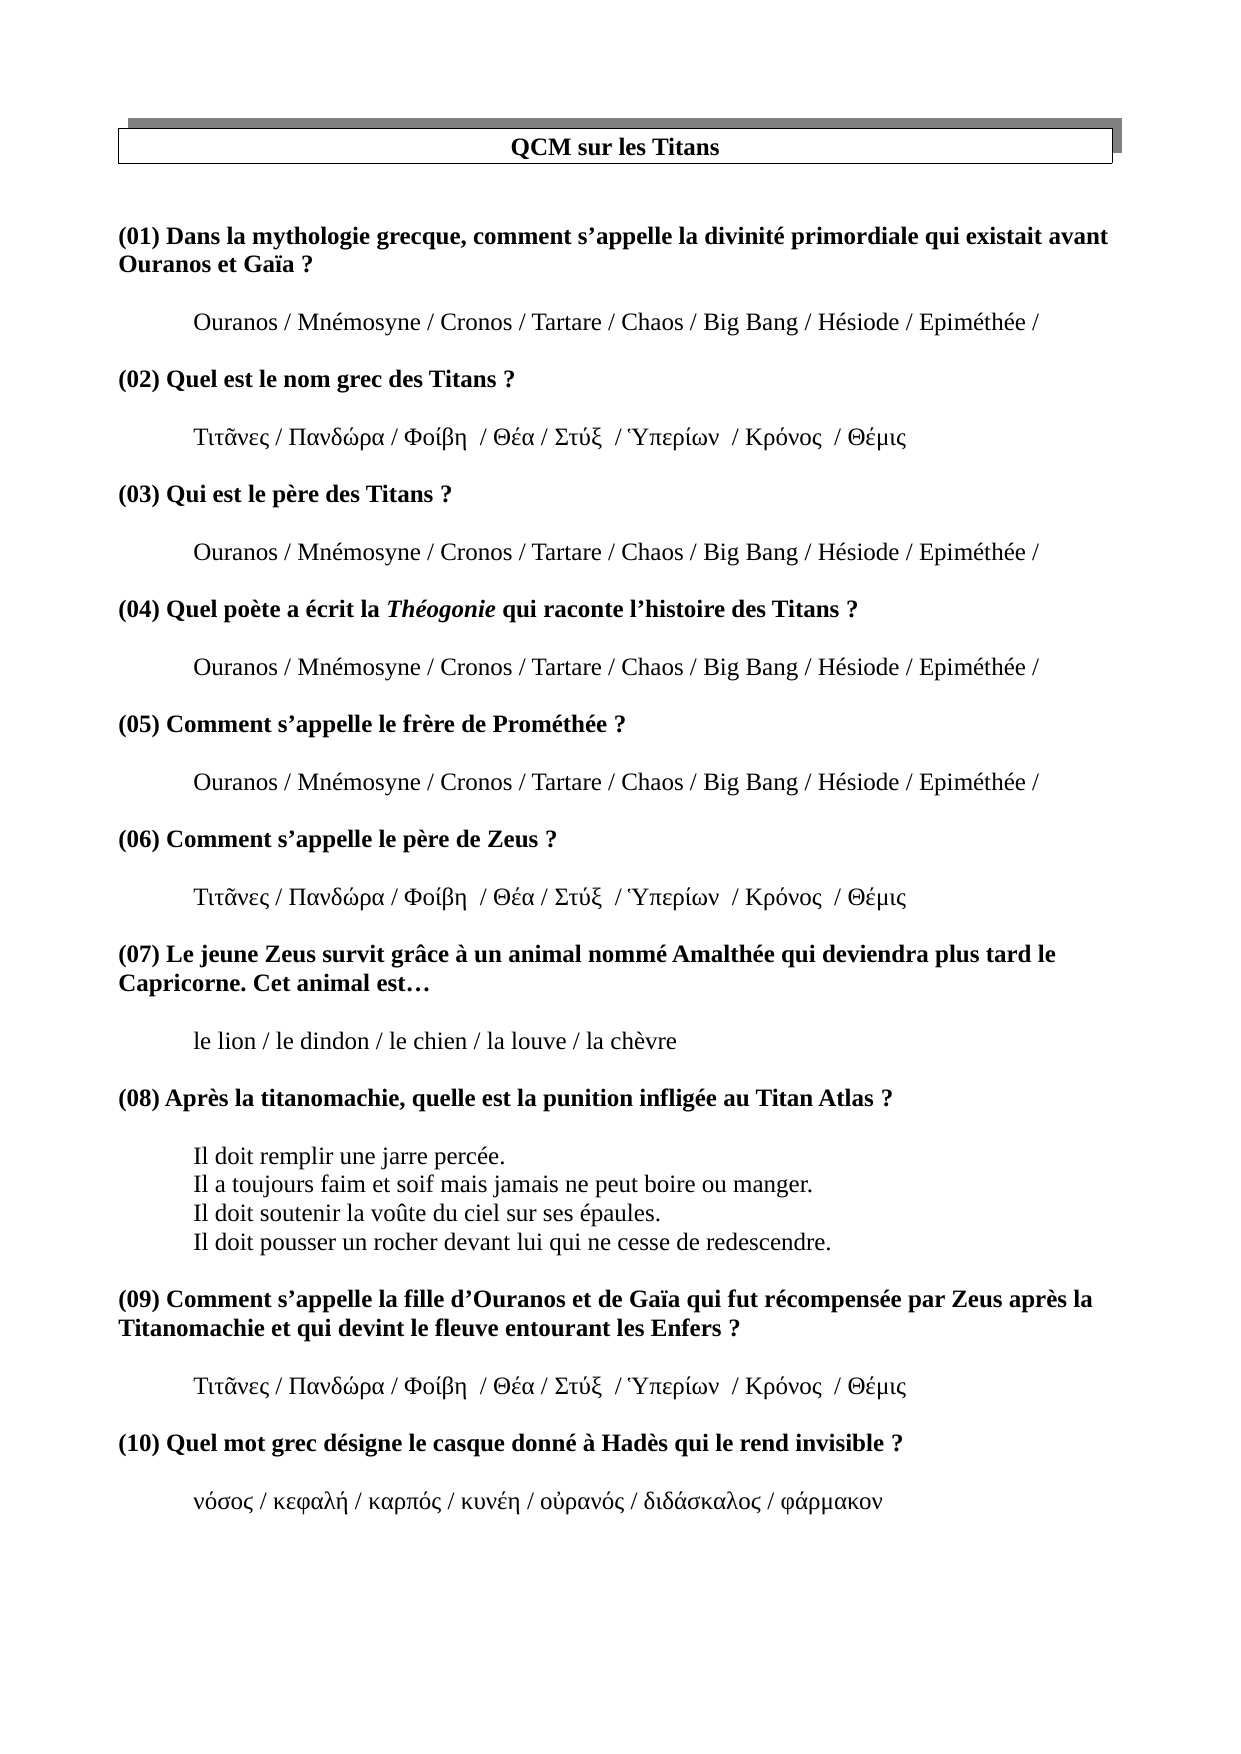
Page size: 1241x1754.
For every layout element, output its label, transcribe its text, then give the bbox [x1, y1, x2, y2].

text νόσοϛ / κεφαλή / καρπός / κυνέη / οὐρανός / διδάσκαλοϛ / φάρμακον [118, 1486, 1122, 1514]
text Il doit soutenir la voûte du ciel sur ses épaules. [118, 1198, 1122, 1227]
text Ouranos / Mnémosyne / Cronos / Tartare / Chaos / Big Bang / Hésiode / Epiméthée / [118, 652, 1122, 681]
text (03) Qui est le père des Titans ? [118, 479, 1122, 508]
text (02) Quel est le nom grec des Titans ? [118, 364, 1122, 393]
text Τιτᾶνες / Πανδώρα / Φοίβη / Θέα / Στύξ / Ὑπερίων / Κρόνος / Θέμις [118, 422, 1122, 451]
text Ouranos / Mnémosyne / Cronos / Tartare / Chaos / Big Bang / Hésiode / Epiméthée / [118, 767, 1122, 796]
text Τιτᾶνες / Πανδώρα / Φοίβη / Θέα / Στύξ / Ὑπερίων / Κρόνος / Θέμις [118, 1371, 1122, 1399]
text Τιτᾶνες / Πανδώρα / Φοίβη / Θέα / Στύξ / Ὑπερίων / Κρόνος / Θέμις [118, 882, 1122, 911]
text (09) Comment s’appelle la fille d’Ouranos et de Gaïa qui fut récompensée par Zeus après la Titanomachie et qui devint le fleuve entourant les Enfers ? [118, 1284, 1122, 1342]
text Ouranos / Mnémosyne / Cronos / Tartare / Chaos / Big Bang / Hésiode / Epiméthée / [118, 537, 1122, 566]
text Il doit remplir une jarre percée. [118, 1141, 1122, 1169]
text (08) Après la titanomachie, quelle est la punition infligée au Titan Atlas ? [118, 1083, 1122, 1112]
text (04) Quel poète a écrit la Théogonie qui raconte l’histoire des Titans ? [118, 594, 1122, 623]
text Il a toujours faim et soif mais jamais ne peut boire ou manger. [118, 1169, 1122, 1198]
text Il doit pousser un rocher devant lui qui ne cesse de redescendre. [118, 1227, 1122, 1256]
text (10) Quel mot grec désigne le casque donné à Hadès qui le rend invisible ? [118, 1428, 1122, 1457]
text (06) Comment s’appelle le père de Zeus ? [118, 824, 1122, 853]
text (01) Dans la mythologie grecque, comment s’appelle la divinité primordiale qui existait avant Ouranos et Gaïa ? [118, 221, 1122, 278]
text Ouranos / Mnémosyne / Cronos / Tartare / Chaos / Big Bang / Hésiode / Epiméthée / [118, 307, 1122, 336]
text QCM sur les Titans [119, 129, 1112, 163]
text (07) Le jeune Zeus survit grâce à un animal nommé Amalthée qui deviendra plus tard le Capricorne. Cet animal est… [118, 939, 1122, 997]
text (05) Comment s’appelle le frère de Prométhée ? [118, 709, 1122, 738]
text le lion / le dindon / le chien / la louve / la chèvre [118, 1026, 1122, 1054]
